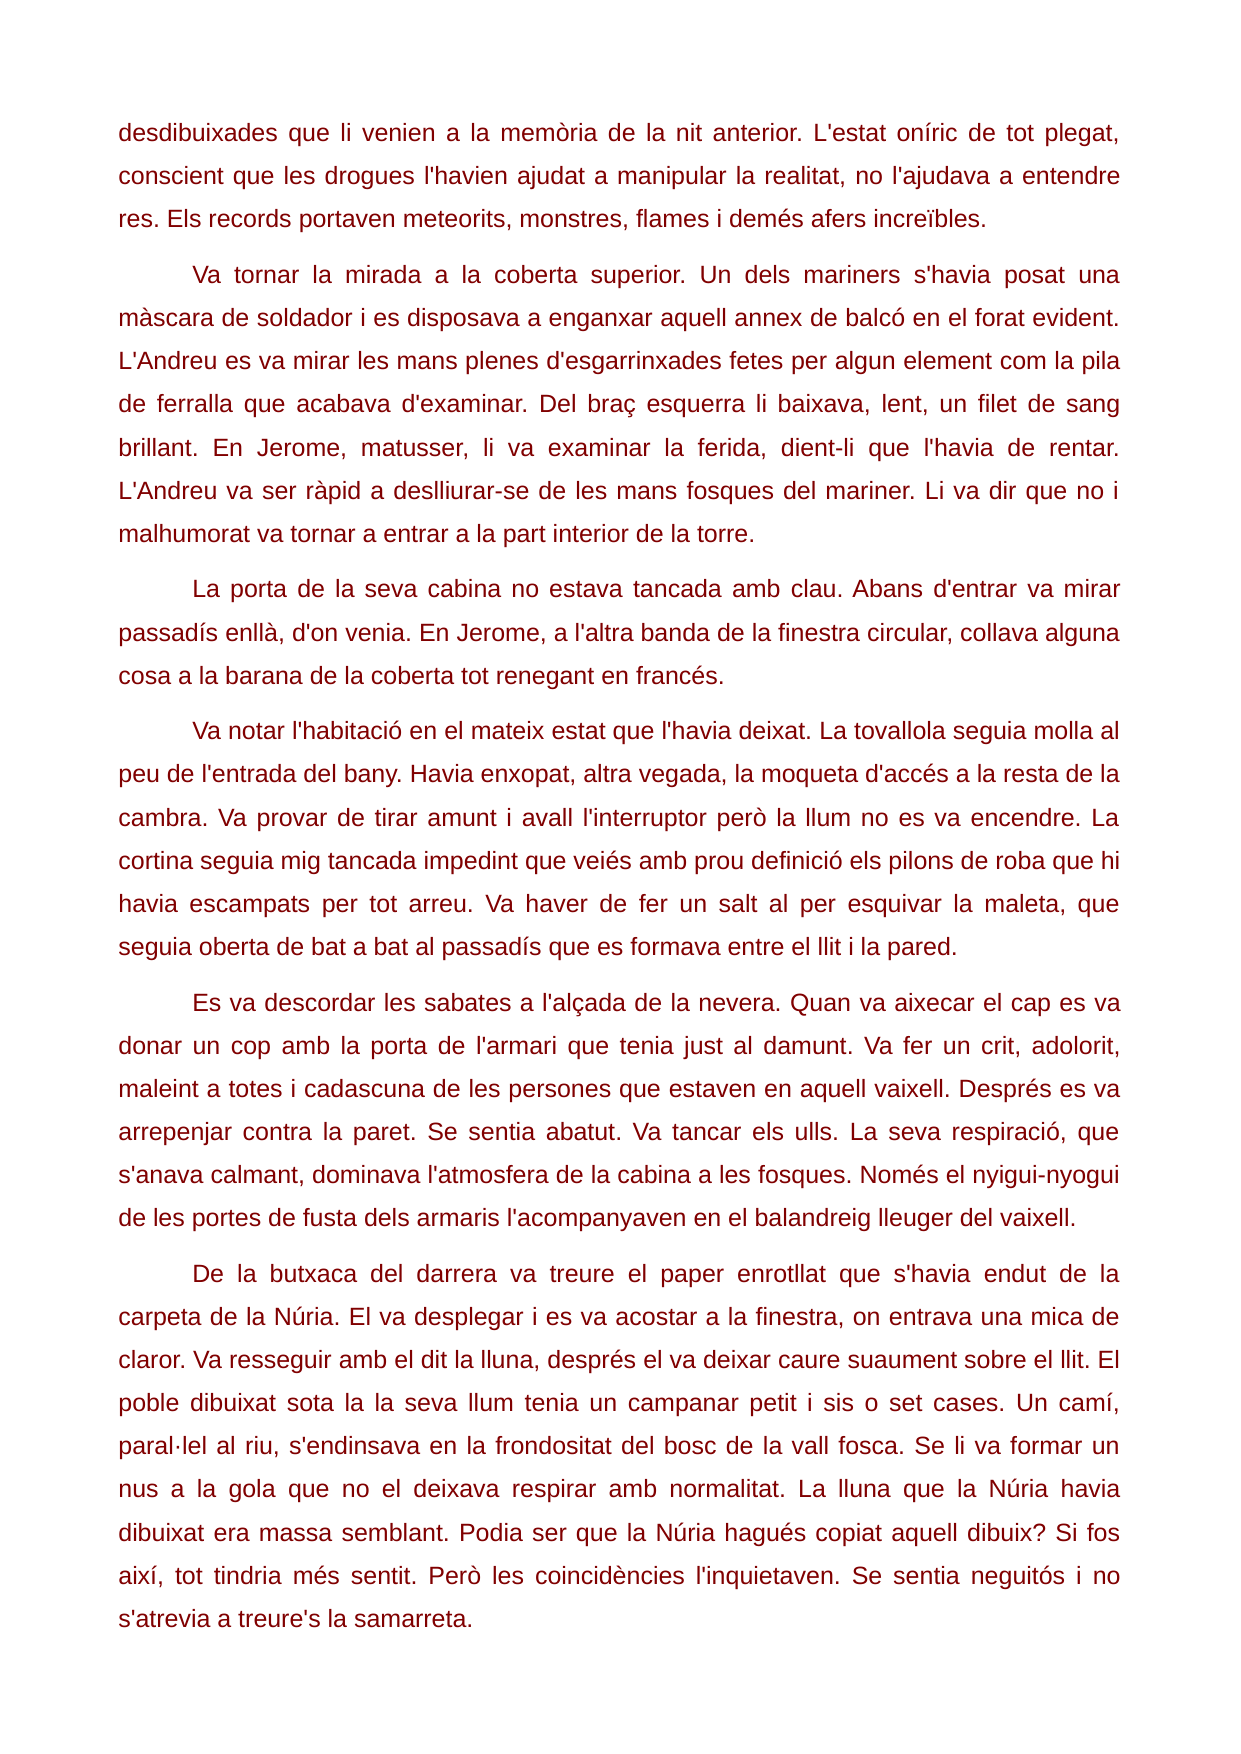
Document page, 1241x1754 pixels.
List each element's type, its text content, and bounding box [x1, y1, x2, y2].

text desdibuixades que li venien a la memòria de la nit anterior. L'estat oníric de tot plegat, conscient que les drogues l'havien ajudat a manipular la realitat, no l'ajudava a entendre res. Els records portaven meteorits, monstres, flames i demés afers increïbles. [118, 118, 1122, 233]
text La porta de la seva cabina no estava tancada amb clau. Abans d'entrar va mirar passadís enllà, d'on venia. En Jerome, a l'altra banda de la finestra circular, collava alguna cosa a la barana de la coberta tot renegant en francés. [118, 574, 1122, 689]
text Va notar l'habitació en el mateix estat que l'havia deixat. La tovallola seguia molla al peu de l'entrada del bany. Havia enxopat, altra vegada, la moqueta d'accés a la resta de la cambra. Va provar de tirar amunt i avall l'interruptor però la llum no es va encendre. La cortina seguia mig tancada impedint que veiés amb prou definició els pilons de roba que hi havia escampats per tot arreu. Va haver de fer un salt al per esquivar la maleta, que seguia oberta de bat a bat al passadís que es formava entre el llit i la pared. [118, 716, 1122, 961]
text Es va descordar les sabates a l'alçada de la nevera. Quan va aixecar el cap es va donar un cop amb la porta de l'armari que tenia just al damunt. Va fer un crit, adolorit, maleint a totes i cadascuna de les persones que estaven en aquell vaixell. Després es va arrepenjar contra la paret. Se sentia abatut. Va tancar els ulls. La seva respiració, que s'anava calmant, dominava l'atmosfera de la cabina a les fosques. Només el nyigui-nyogui de les portes de fusta dels armaris l'acompanyaven en el balandreig lleuger del vaixell. [118, 987, 1122, 1232]
text Va tornar la mirada a la coberta superior. Un dels mariners s'havia posat una màscara de soldador i es disposava a enganxar aquell annex de balcó en el forat evident. L'Andreu es va mirar les mans plenes d'esgarrinxades fetes per algun element com la pila de ferralla que acabava d'examinar. Del braç esquerra li baixava, lent, un filet de sang brillant. En Jerome, matusser, li va examinar la ferida, dient-li que l'havia de rentar. L'Andreu va ser ràpid a deslliurar-se de les mans fosques del mariner. Li va dir que no i malhumorat va tornar a entrar a la part interior de la torre. [118, 260, 1122, 547]
text De la butxaca del darrera va treure el paper enrotllat que s'havia endut de la carpeta de la Núria. El va desplegar i es va acostar a la finestra, on entrava una mica de claror. Va resseguir amb el dit la lluna, després el va deixar caure suaument sobre el llit. El poble dibuixat sota la la seva llum tenia un campanar petit i sis o set cases. Un camí, paral·lel al riu, s'endinsava en la frondositat del bosc de la vall fosca. Se li va formar un nus a la gola que no el deixava respirar amb normalitat. La lluna que la Núria havia dibuixat era massa semblant. Podia ser que la Núria hagués copiat aquell dibuix? Si fos així, tot tindria més sentit. Però les coincidències l'inquietaven. Se sentia neguitós i no s'atrevia a treure's la samarreta. [118, 1259, 1122, 1632]
